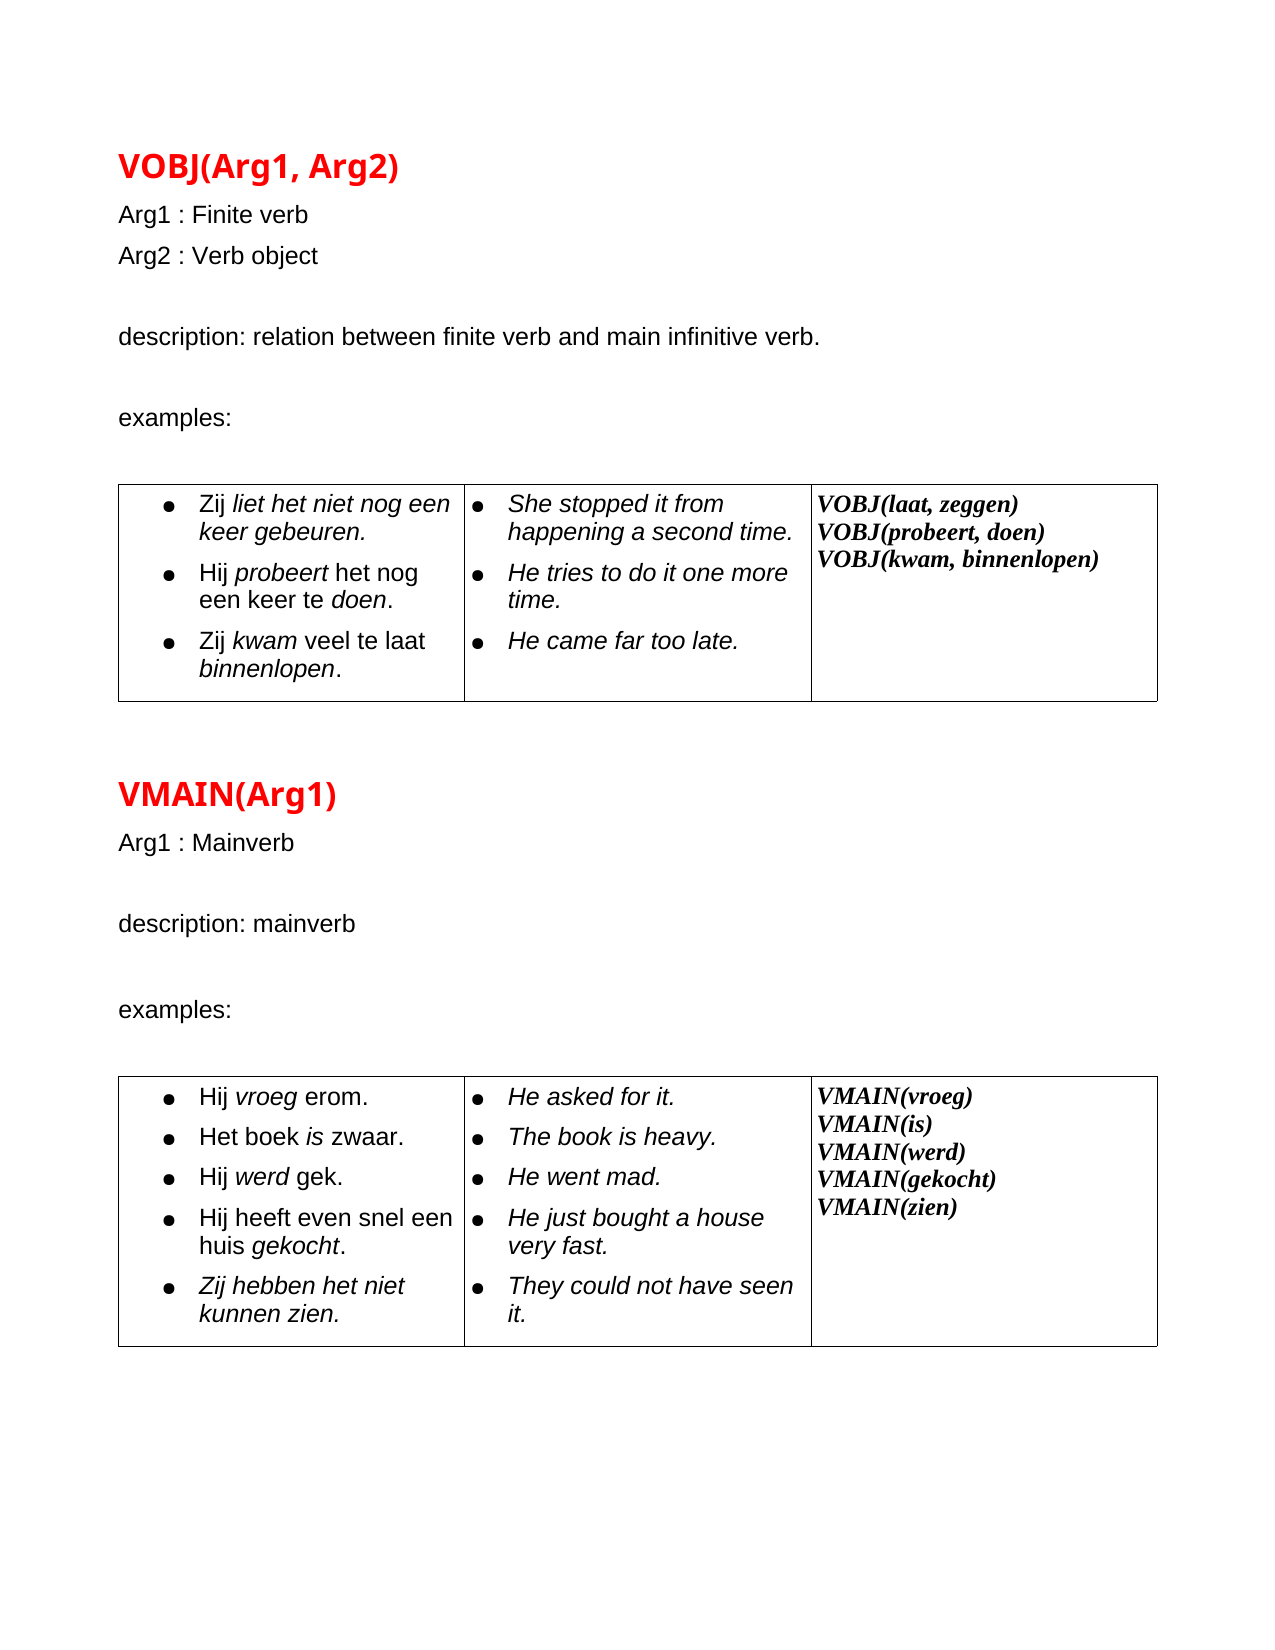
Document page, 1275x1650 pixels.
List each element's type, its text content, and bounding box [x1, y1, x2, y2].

table_header VMAIN(vroeg) VMAIN(is) VMAIN(werd) VMAIN(gekocht) VMAIN(zien) [812, 1077, 1157, 1346]
text description: mainverb [118, 910, 1157, 938]
text examples: [118, 403, 1157, 431]
table_header Zij liet het niet nog een keer gebeuren. Hij probeert het nog een keer te doen. Zij kwam veel te laat binnenlopen. [119, 485, 464, 701]
table_header VOBJ(laat, zeggen) VOBJ(probeert, doen) VOBJ(kwam, binnenlopen) [812, 485, 1157, 701]
table_header Hij vroeg erom. Het boek is zwaar. Hij werd gek. Hij heeft even snel een huis gekocht. Zij hebben het niet kunnen zien. [119, 1077, 464, 1346]
subtitle VMAIN(Arg1) [118, 771, 1157, 817]
text Arg1 : Finite verb [118, 201, 1157, 229]
text description: relation between finite verb and main infinitive verb. [118, 323, 1157, 351]
text Arg1 : Mainverb [118, 829, 1157, 857]
table_header He asked for it. The book is heavy. He went mad. He just bought a house very fast. They could not have seen it. [465, 1077, 811, 1346]
subtitle VOBJ(Arg1, Arg2) [118, 143, 1157, 189]
text examples: [118, 996, 1157, 1023]
table_header She stopped it from happening a second time. He tries to do it one more time. He came far too late. [465, 485, 811, 701]
text Arg2 : Verb object [118, 242, 1157, 270]
